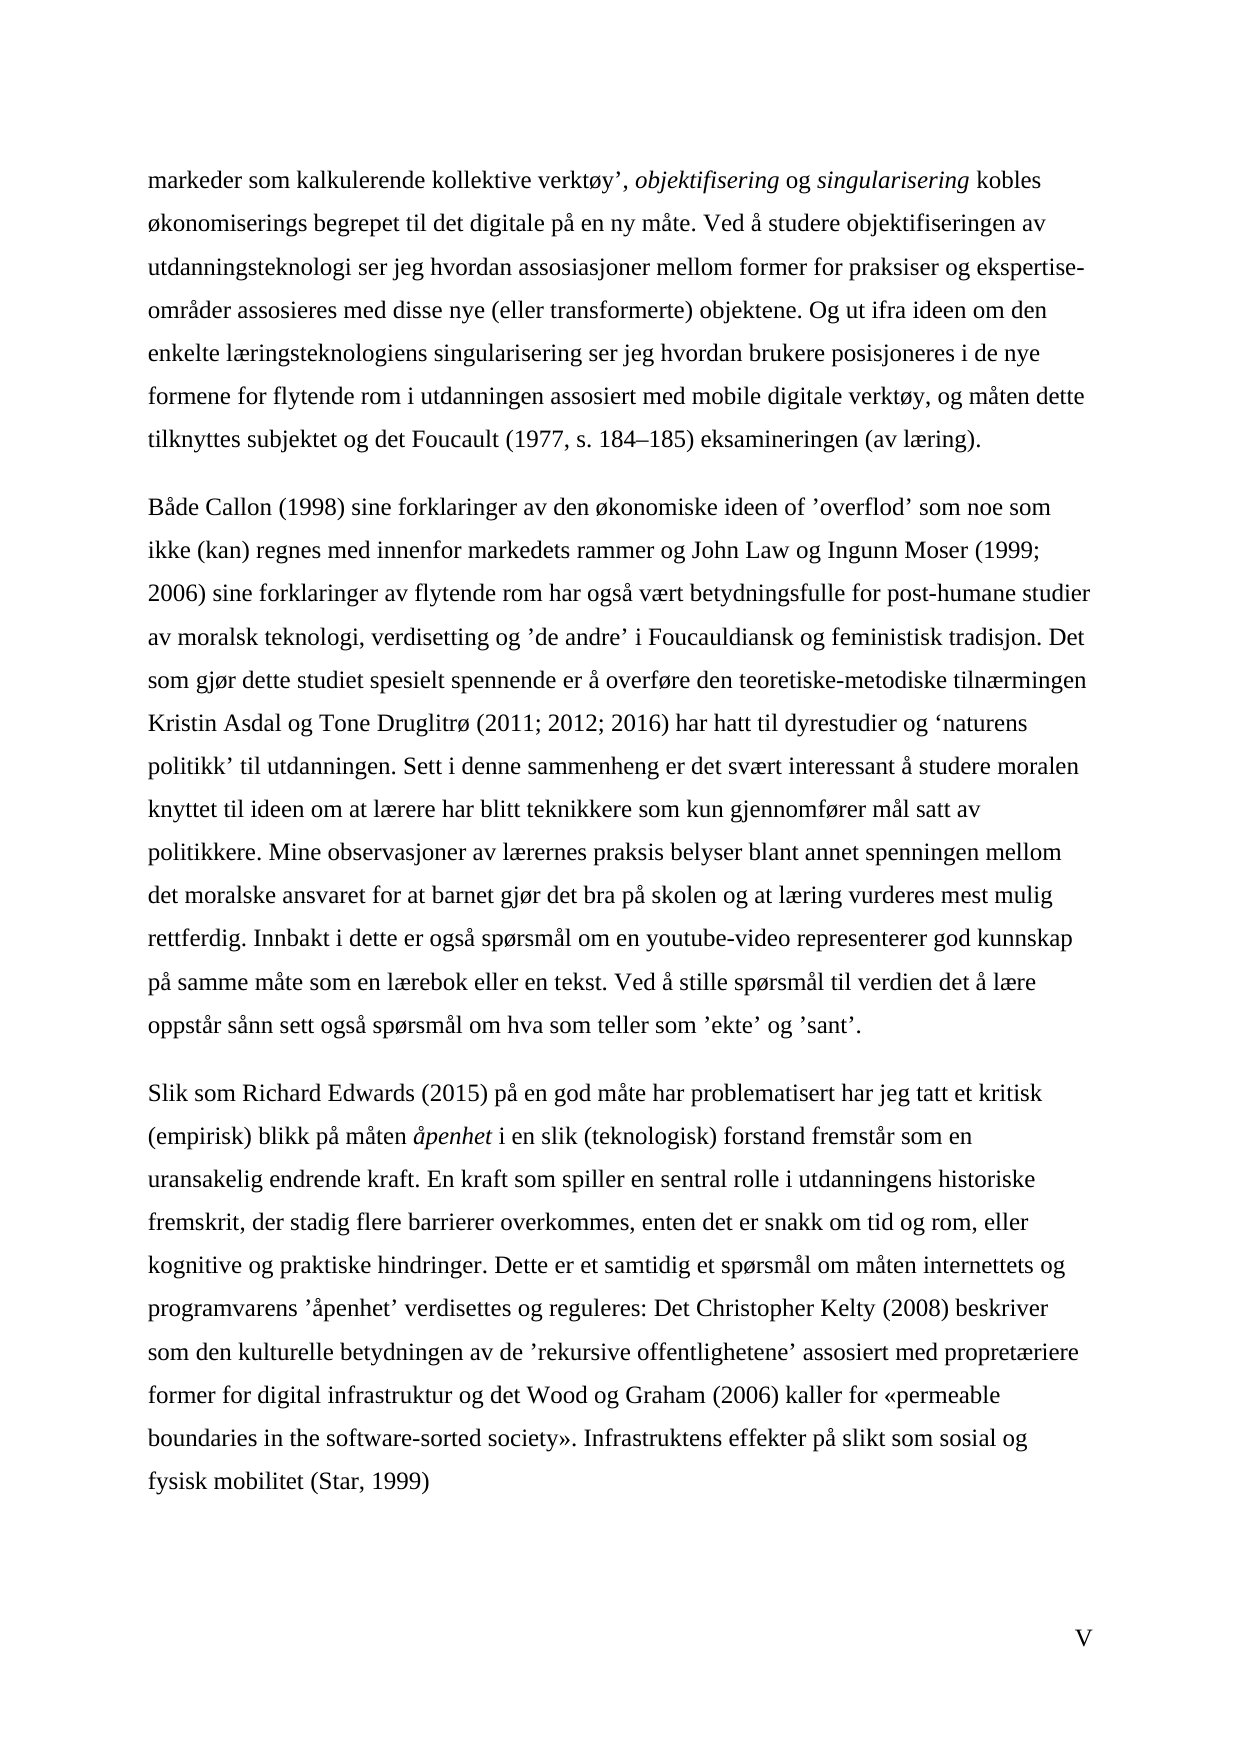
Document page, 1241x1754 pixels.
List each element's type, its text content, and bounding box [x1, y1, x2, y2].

text markeder som kalkulerende kollektive verktøy’, objektifisering og singularisering kobles økonomiserings begrepet til det digitale på en ny måte. Ved å studere objektifiseringen av utdanningsteknologi ser jeg hvordan assosiasjoner mellom former for praksiser og ekspertise-områder assosieres med disse nye (eller transformerte) objektene. Og ut ifra ideen om den enkelte læringsteknologiens singularisering ser jeg hvordan brukere posisjoneres i de nye formene for flytende rom i utdanningen assosiert med mobile digitale verktøy, og måten dette tilknyttes subjektet og det Foucault (1977, s. 184–185) eksamineringen (av læring). [148, 165, 1092, 453]
text Slik som Richard Edwards (2015) på en god måte har problematisert har jeg tatt et kritisk (empirisk) blikk på måten åpenhet i en slik (teknologisk) forstand fremstår som en uransakelig endrende kraft. En kraft som spiller en sentral rolle i utdanningens historiske fremskrit, der stadig flere barrierer overkommes, enten det er snakk om tid og rom, eller kognitive og praktiske hindringer. Dette er et samtidig et spørsmål om måten internettets og programvarens ’åpenhet’ verdisettes og reguleres: Det Christopher Kelty (2008) beskriver som den kulturelle betydningen av de ’rekursive offentlighetene’ assosiert med propretæriere former for digital infrastruktur og det Wood og Graham (2006) kaller for «permeable boundaries in the software-sorted society». Infrastruktens effekter på slikt som sosial og fysisk mobilitet (Star, 1999) [148, 1078, 1092, 1495]
text Både Callon (1998) sine forklaringer av den økonomiske ideen of ’overflod’ som noe som ikke (kan) regnes med innenfor markedets rammer og John Law og Ingunn Moser (1999; 2006) sine forklaringer av flytende rom har også vært betydningsfulle for post-humane studier av moralsk teknologi, verdisetting og ’de andre’ i Foucauldiansk og feministisk tradisjon. Det som gjør dette studiet spesielt spennende er å overføre den teoretiske-metodiske tilnærmingen Kristin Asdal og Tone Druglitrø (2011; 2012; 2016) har hatt til dyrestudier og ‘naturens politikk’ til utdanningen. Sett i denne sammenheng er det svært interessant å studere moralen knyttet til ideen om at lærere har blitt teknikkere som kun gjennomfører mål satt av politikkere. Mine observasjoner av lærernes praksis belyser blant annet spenningen mellom det moralske ansvaret for at barnet gjør det bra på skolen og at læring vurderes mest mulig rettferdig. Innbakt i dette er også spørsmål om en youtube-video representerer god kunnskap på samme måte som en lærebok eller en tekst. Ved å stille spørsmål til verdien det å lære oppstår sånn sett også spørsmål om hva som teller som ’ekte’ og ’sant’. [148, 492, 1092, 1038]
